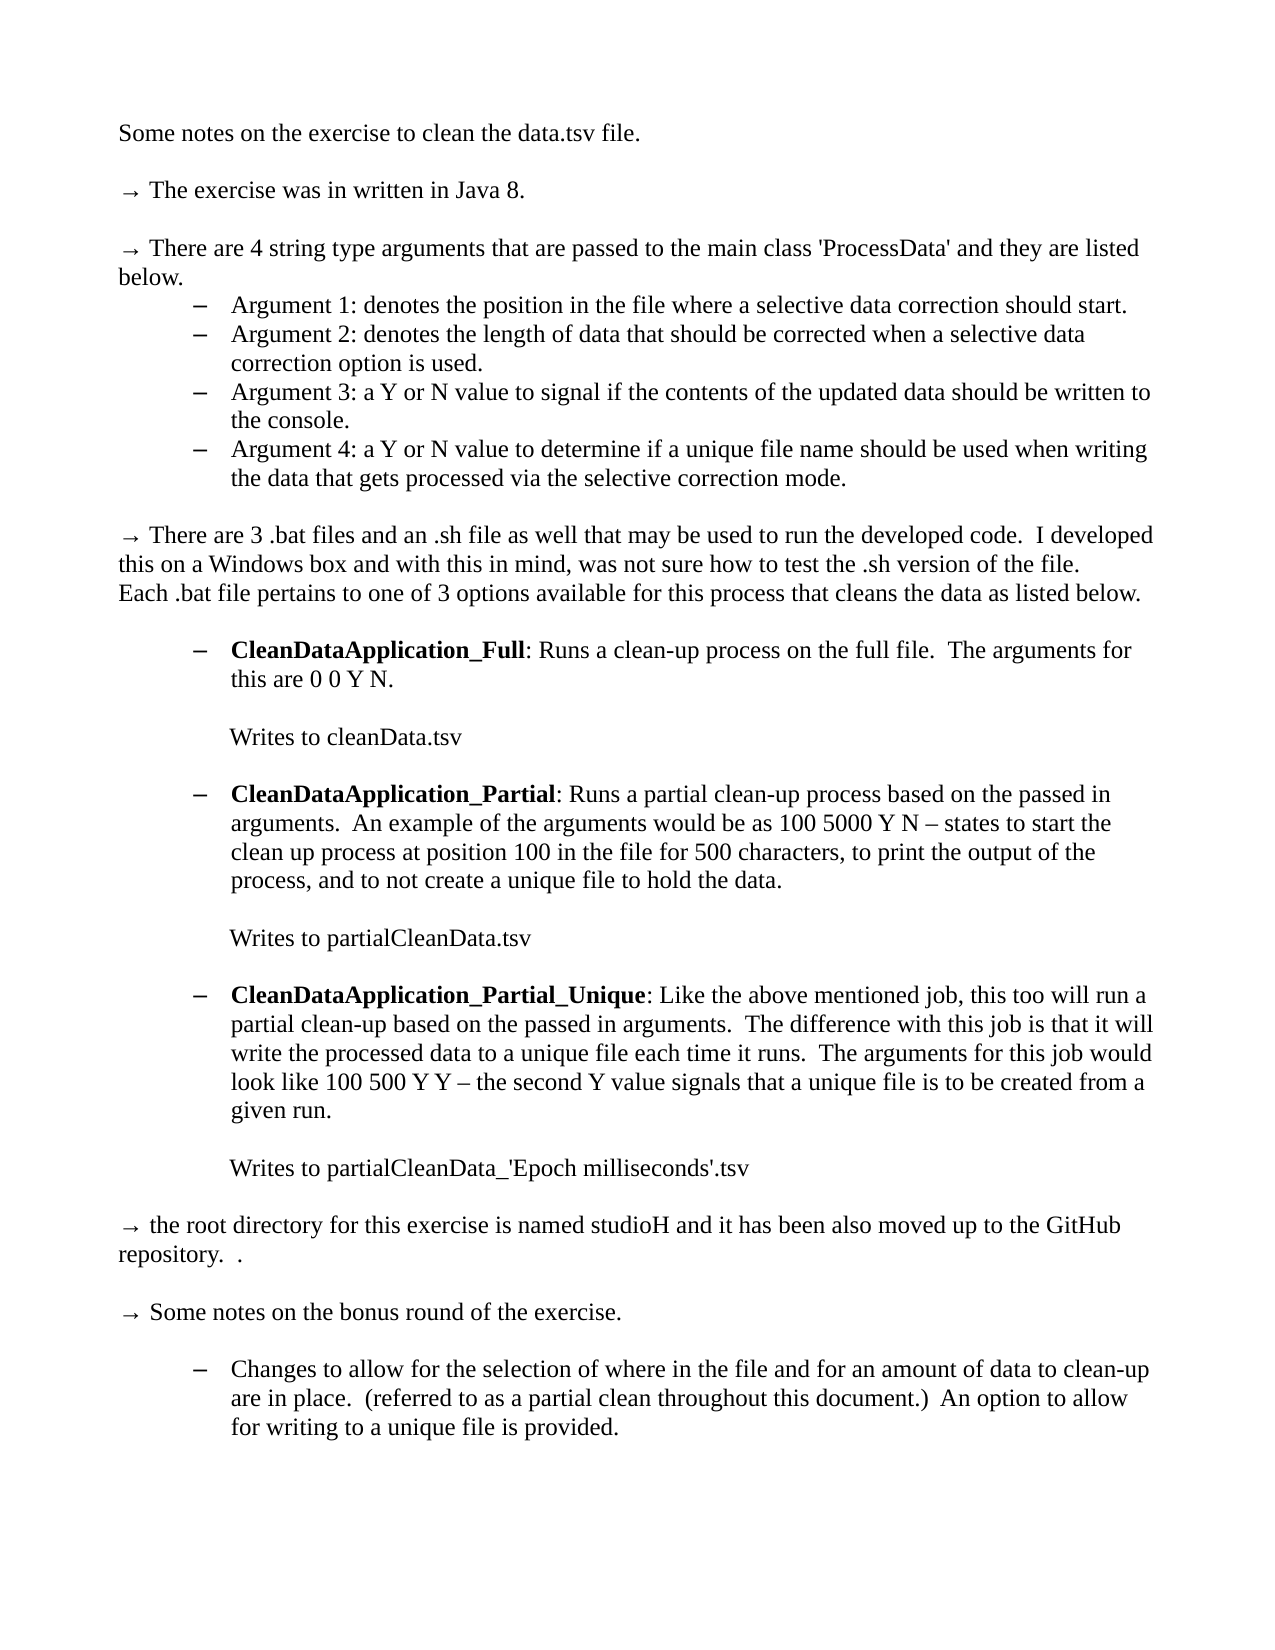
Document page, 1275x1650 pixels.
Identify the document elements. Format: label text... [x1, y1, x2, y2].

list Argument 4: a Y or N value to determine if a unique file name should be used when writing the data that gets processed via the selective correction mode. [193, 434, 1157, 492]
text → the root directory for this exercise is named studioH and it has been also moved up to the GitHub repository. . [118, 1211, 1157, 1268]
list CleanDataApplication_Partial: Runs a partial clean-up process based on the passed in arguments. An example of the arguments would be as 100 5000 Y N – states to start the clean up process at position 100 in the file for 500 characters, to print the output of the process, and to not create a unique file to hold the data. [193, 779, 1157, 894]
text Writes to partialCleanData.tsv [118, 923, 1157, 952]
text Writes to cleanData.tsv [118, 722, 1157, 751]
text → There are 3 .bat files and an .sh file as well that may be used to run the developed code. I developed this on a Windows box and with this in mind, was not sure how to test the .sh version of the file. Each .bat file pertains to one of 3 options available for this process that cleans the data as listed below. [118, 521, 1157, 607]
text Writes to partialCleanData_'Epoch milliseconds'.tsv [118, 1153, 1157, 1182]
text → There are 4 string type arguments that are passed to the main class 'ProcessData' and they are listed below. [118, 233, 1157, 291]
text → Some notes on the bonus round of the exercise. [118, 1297, 1157, 1326]
text Some notes on the exercise to clean the data.tsv file. [118, 118, 1157, 147]
list CleanDataApplication_Partial_Unique: Like the above mentioned job, this too will run a partial clean-up based on the passed in arguments. The difference with this job is that it will write the processed data to a unique file each time it runs. The arguments for this job would look like 100 500 Y Y – the second Y value signals that a unique file is to be created from a given run. [193, 981, 1157, 1124]
list CleanDataApplication_Full: Runs a clean-up process on the full file. The arguments for this are 0 0 Y N. [193, 636, 1157, 693]
list Changes to allow for the selection of where in the file and for an amount of data to clean-up are in place. (referred to as a partial clean throughout this document.) An option to allow for writing to a unique file is provided. [193, 1354, 1157, 1441]
text → The exercise was in written in Java 8. [118, 176, 1157, 204]
list Argument 1: denotes the position in the file where a selective data correction should start. [193, 291, 1157, 319]
list Argument 3: a Y or N value to signal if the contents of the updated data should be written to the console. [193, 377, 1157, 434]
list Argument 2: denotes the length of data that should be corrected when a selective data correction option is used. [193, 319, 1157, 377]
